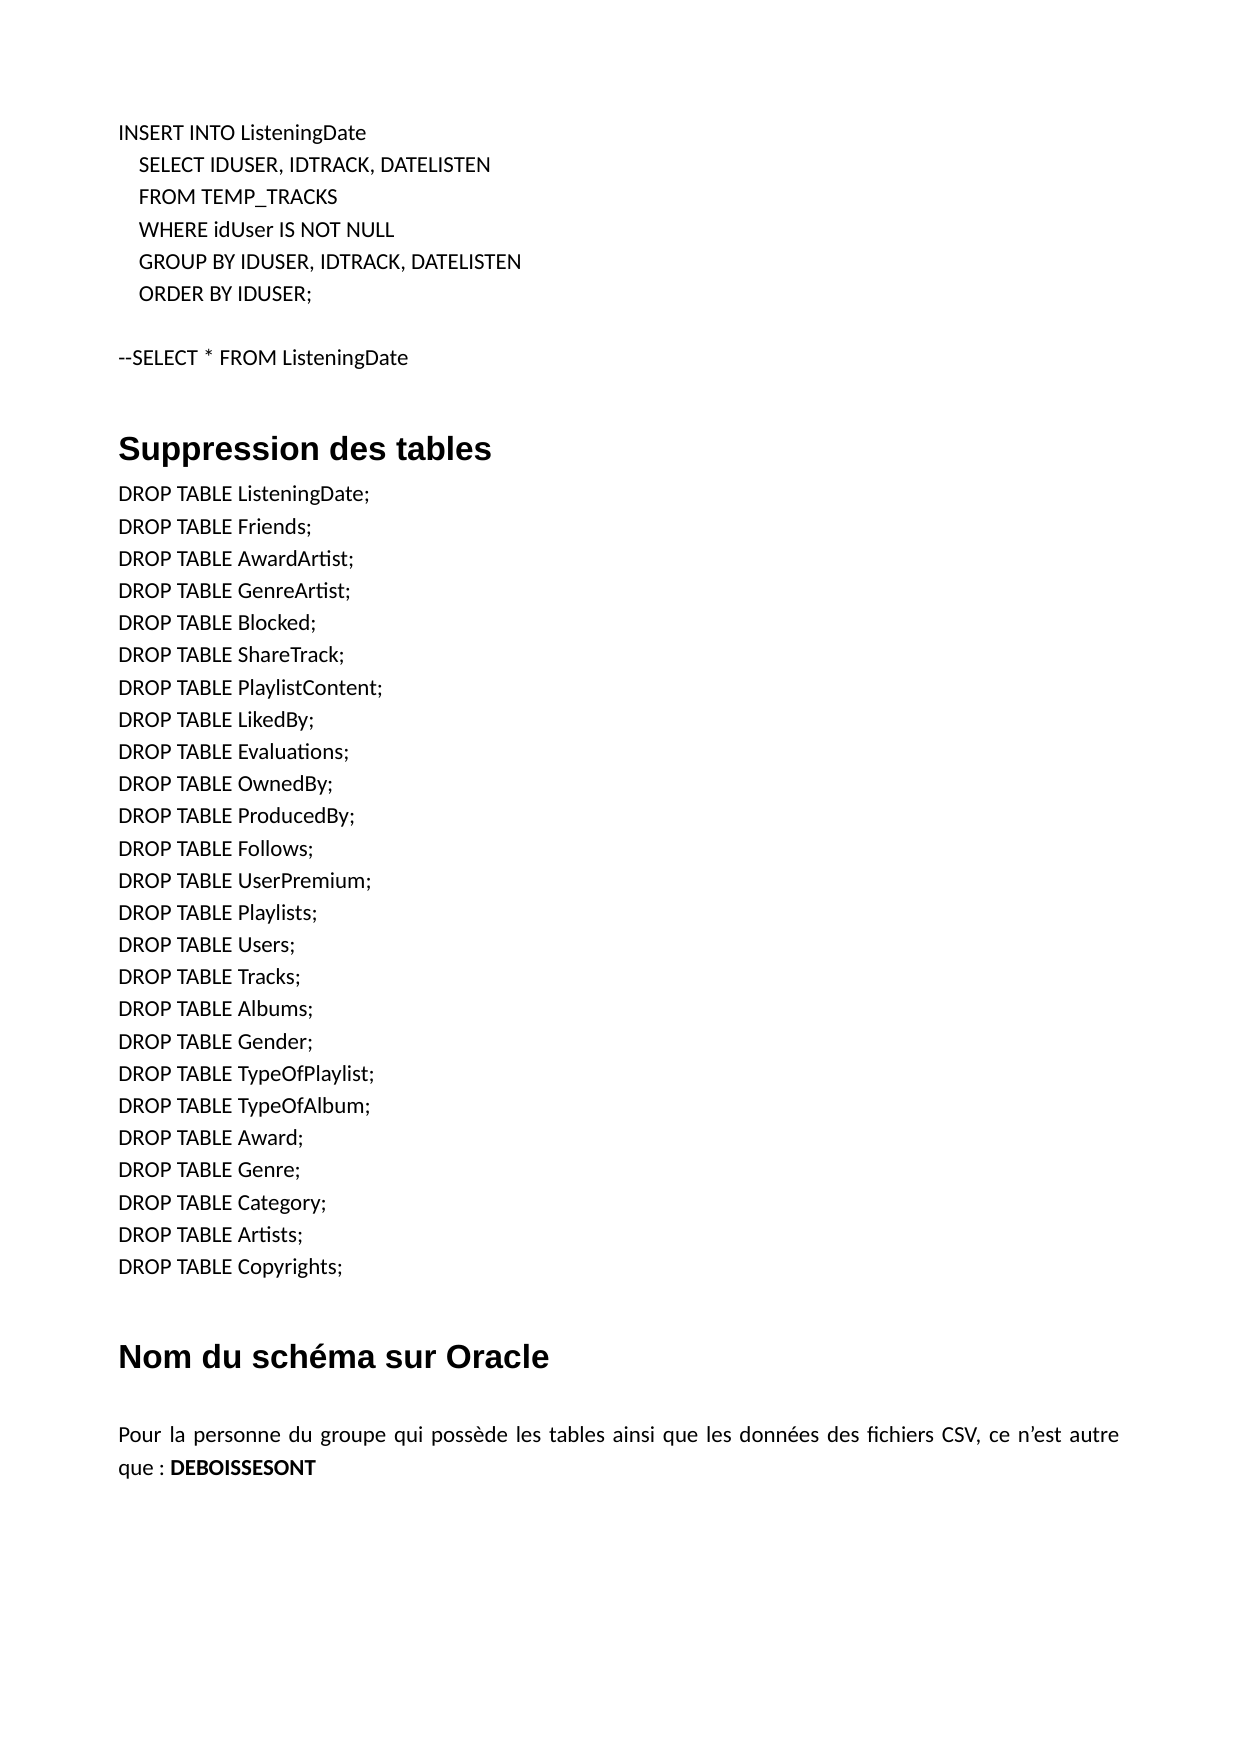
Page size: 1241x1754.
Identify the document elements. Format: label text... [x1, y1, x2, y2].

text DROP TABLE Artists; [118, 1220, 1122, 1248]
text INSERT INTO ListeningDate [118, 118, 1122, 146]
text DROP TABLE Follows; [118, 834, 1122, 862]
text DROP TABLE Evaluations; [118, 737, 1122, 765]
text DROP TABLE Playlists; [118, 898, 1122, 926]
text DROP TABLE Blocked; [118, 608, 1122, 636]
text Pour la personne du groupe qui possède les tables ainsi que les données des fichiers CSV, ce n’est autre que : DEBOISSESONT [118, 1420, 1122, 1481]
text DROP TABLE UserPremium; [118, 866, 1122, 894]
text GROUP BY IDUSER, IDTRACK, DATELISTEN [118, 247, 1122, 275]
text DROP TABLE Users; [118, 930, 1122, 958]
text DROP TABLE TypeOfAlbum; [118, 1091, 1122, 1119]
text DROP TABLE Genre; [118, 1156, 1122, 1183]
text DROP TABLE ProducedBy; [118, 801, 1122, 829]
text DROP TABLE PlaylistContent; [118, 673, 1122, 701]
text DROP TABLE OwnedBy; [118, 769, 1122, 797]
text FROM TEMP_TRACKS [118, 182, 1122, 211]
text DROP TABLE Tracks; [118, 962, 1122, 990]
text DROP TABLE GenreArtist; [118, 576, 1122, 604]
subtitle Suppression des tables [118, 429, 1122, 467]
text DROP TABLE Category; [118, 1188, 1122, 1216]
text --SELECT * FROM ListeningDate [118, 343, 1122, 371]
text DROP TABLE Friends; [118, 512, 1122, 540]
subtitle Nom du schéma sur Oracle [118, 1337, 1122, 1376]
text DROP TABLE LikedBy; [118, 705, 1122, 733]
text DROP TABLE TypeOfPlaylist; [118, 1059, 1122, 1087]
text DROP TABLE Albums; [118, 994, 1122, 1023]
text DROP TABLE ShareTrack; [118, 641, 1122, 668]
text DROP TABLE Copyrights; [118, 1252, 1122, 1280]
text DROP TABLE ListeningDate; [118, 479, 1122, 508]
text SELECT IDUSER, IDTRACK, DATELISTEN [118, 150, 1122, 178]
text DROP TABLE Award; [118, 1123, 1122, 1151]
text DROP TABLE Gender; [118, 1027, 1122, 1055]
text WHERE idUser IS NOT NULL [118, 215, 1122, 243]
text ORDER BY IDUSER; [118, 279, 1122, 307]
text DROP TABLE AwardArtist; [118, 544, 1122, 572]
